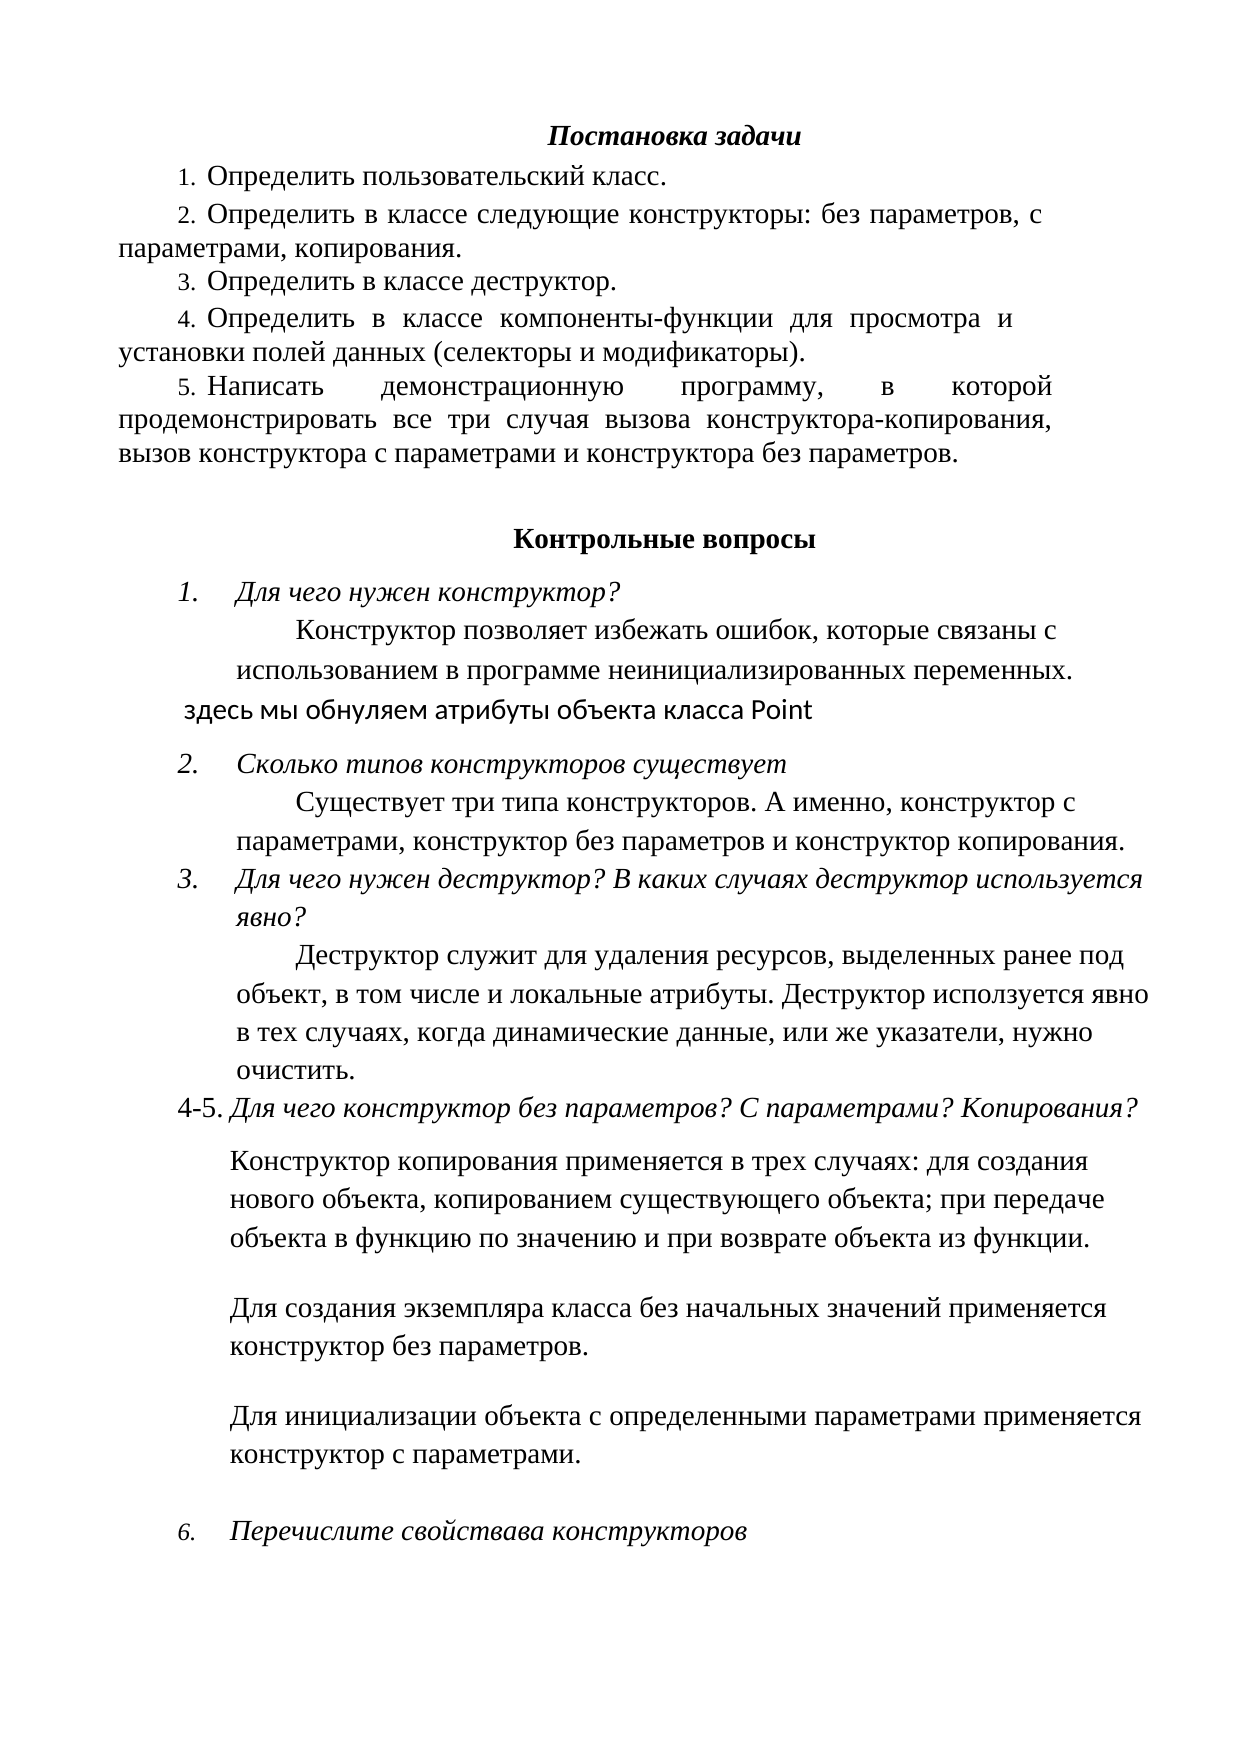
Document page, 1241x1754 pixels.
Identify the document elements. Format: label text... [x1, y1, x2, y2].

text Для создания экземпляра класса без начальных значений применяется конструктор без параметров. [229, 1290, 1152, 1362]
list Для чего нужен деструктор? В каких случаях деструктор используется явно? [177, 861, 1152, 933]
text Контрольные вопросы [177, 521, 1152, 555]
list Перечислите свойствава конструкторов [177, 1513, 1152, 1546]
text здесь мы обнуляем атрибуты объекта класса Point [177, 691, 1152, 727]
text Для инициализации объекта с определенными параметрами применяется конструктор с параметрами. [229, 1398, 1152, 1470]
list Написать демонстрационную программу, в которой продемонстрировать все три случая вызова конструктора-копирования, вызов конструктора с параметрами и конструктора без параметров. [118, 368, 1052, 468]
text Конструктор копирования применяется в трех случаях: для создания нового объекта, копированием существующего объекта; при передаче объекта в функцию по значению и при возврате объекта из функции. [229, 1143, 1152, 1253]
text Деструктор служит для удаления ресурсов, выделенных ранее под объект, в том числе и локальные атрибуты. Деструктор исползуется явно в тех случаях, когда динамические данные, или же указатели, нужно очистить. [236, 937, 1152, 1086]
list Определить в классе следующие конструкторы: без параметров, с параметрами, копирования. [118, 196, 1043, 263]
list Сколько типов конструкторов существует [177, 746, 1152, 780]
text Существует три типа конструкторов. А именно, конструктор с параметрами, конструктор без параметров и конструктор копирования. [236, 784, 1152, 856]
text Конструктор позволяет избежать ошибок, которые связаны с использованием в программе неинициализированных переменных. [236, 612, 1152, 686]
list Определить в классе компоненты-функции для просмотра и установки полей данных (селекторы и модификаторы). [118, 302, 1014, 367]
list Для чего нужен конструктор? [177, 574, 1152, 608]
list Определить в классе деструктор. [118, 263, 1152, 297]
text 4-5. Для чего конструктор без параметров? С параметрами? Копирования? [177, 1090, 1152, 1124]
subtitle Постановка задачи [200, 118, 1152, 152]
list Определить пользовательский класс. [118, 158, 1152, 192]
